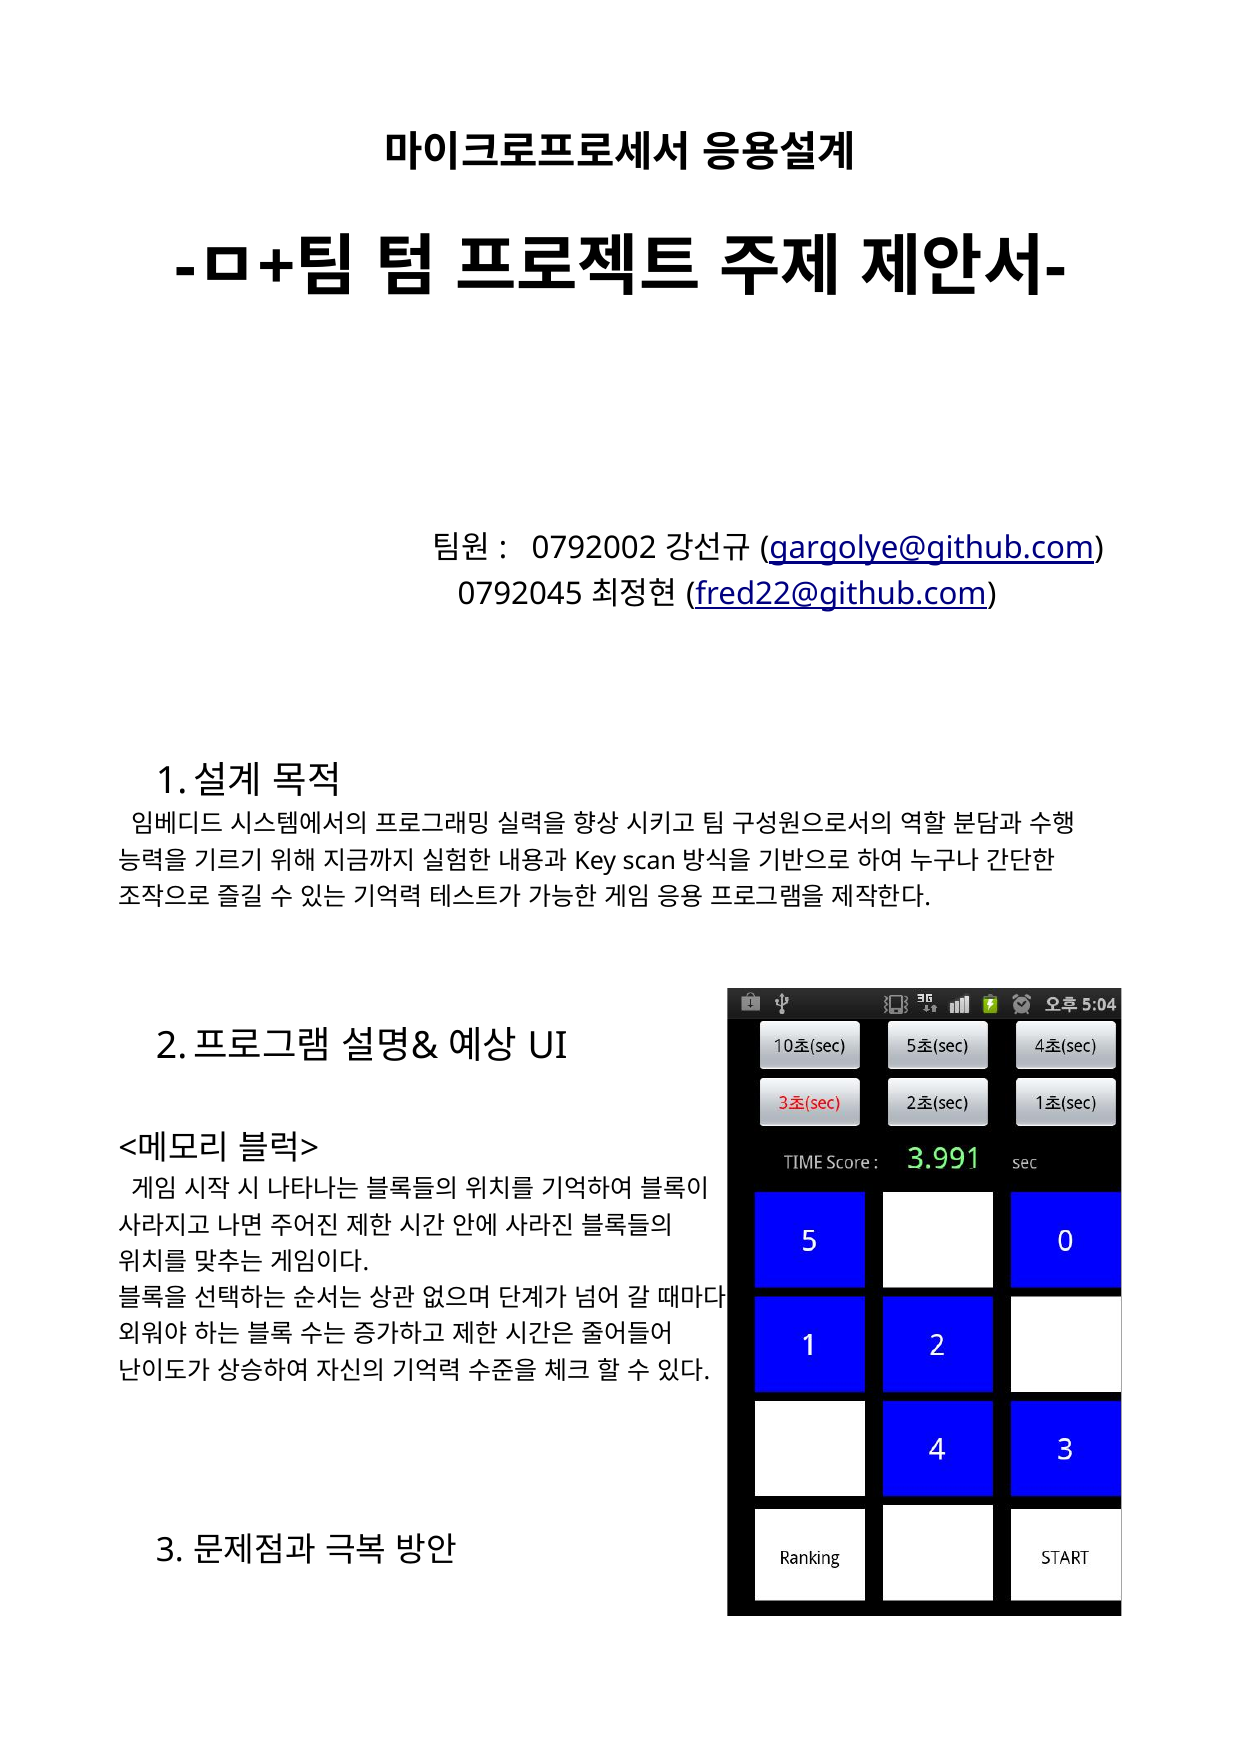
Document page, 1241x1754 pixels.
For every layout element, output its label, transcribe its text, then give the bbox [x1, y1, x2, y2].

text 팀원 : 0792002 강선규 (gargolye@github.com) [118, 522, 1122, 568]
list 프로그램 설명& 예상 UI [156, 1015, 727, 1069]
text 임베디드 시스템에서의 프로그래밍 실력을 향상 시키고 팀 구성원으로서의 역할 분담과 수행 능력을 기르기 위해 지금까지 실험한 내용과 Key scan 방식을 기반으로 하여 누구나 간단한 조작으로 즐길 수 있는 기억력 테스트가 가능한 게임 응용 프로그램을 제작한다. [118, 804, 1122, 913]
text 마이크로프로세서 응용설계 [118, 118, 1122, 178]
text 0792045 최정현 (fred22@github.com) [118, 568, 1122, 613]
text 블록을 선택하는 순서는 상관 없으며 단계가 넘어 갈 때마다 외워야 하는 블록 수는 증가하고 제한 시간은 줄어들어 난이도가 상승하여 자신의 기억력 수준을 체크 할 수 있다. [118, 1278, 727, 1386]
list 문제점과 극복 방안 [156, 1523, 727, 1571]
text <메모리 블럭> [118, 1120, 727, 1169]
list 설계 목적 [156, 749, 1122, 804]
text 게임 시작 시 나타나는 블록들의 위치를 기억하여 블록이 사라지고 나면 주어진 제한 시간 안에 사라진 블록들의 위치를 맞추는 게임이다. [118, 1169, 727, 1278]
text -ㅁ+팀 텀 프로젝트 주제 제안서- [118, 212, 1122, 309]
